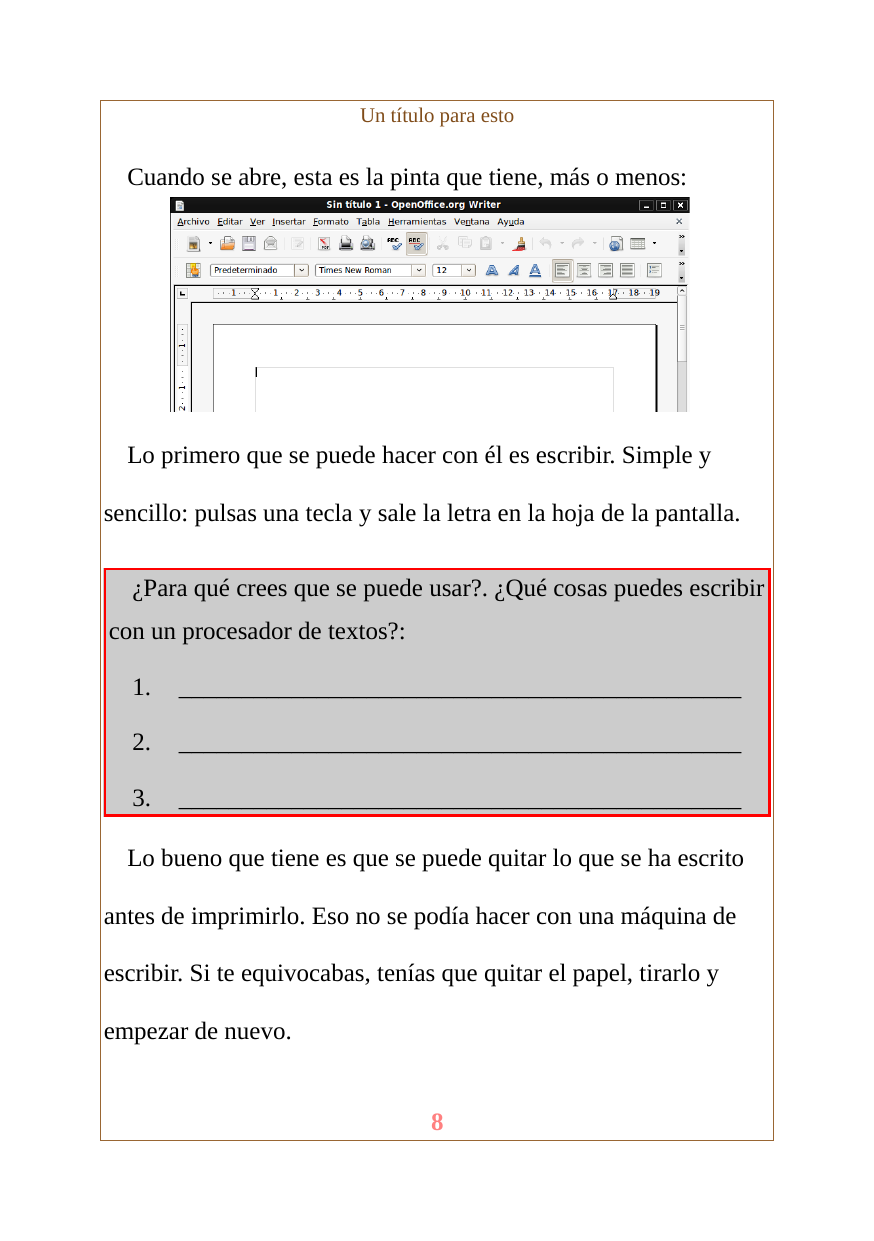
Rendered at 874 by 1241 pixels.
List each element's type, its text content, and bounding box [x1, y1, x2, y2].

text ¿Para qué crees que se puede usar?. ¿Qué cosas puedes escribir con un procesador de textos?: [106, 570, 768, 645]
list _____________________________________________ [106, 722, 768, 756]
picture [170, 197, 690, 412]
text Cuando se abre, esta es la pinta que tiene, más o menos: [103, 162, 771, 191]
list _____________________________________________ [106, 778, 768, 814]
list _____________________________________________ [106, 667, 768, 700]
text Lo primero que se puede hacer con él es escribir. Simple y sencillo: pulsas una tecla y sale la letra en la hoja de la pantalla. [103, 232, 771, 527]
text Lo bueno que tiene es que se puede quitar lo que se ha escrito antes de imprimirlo. Eso no se podía hacer con una máquina de escribir. Si te equivocabas, tenías que quitar el papel, tirarlo y empezar de nuevo. [103, 843, 771, 1045]
